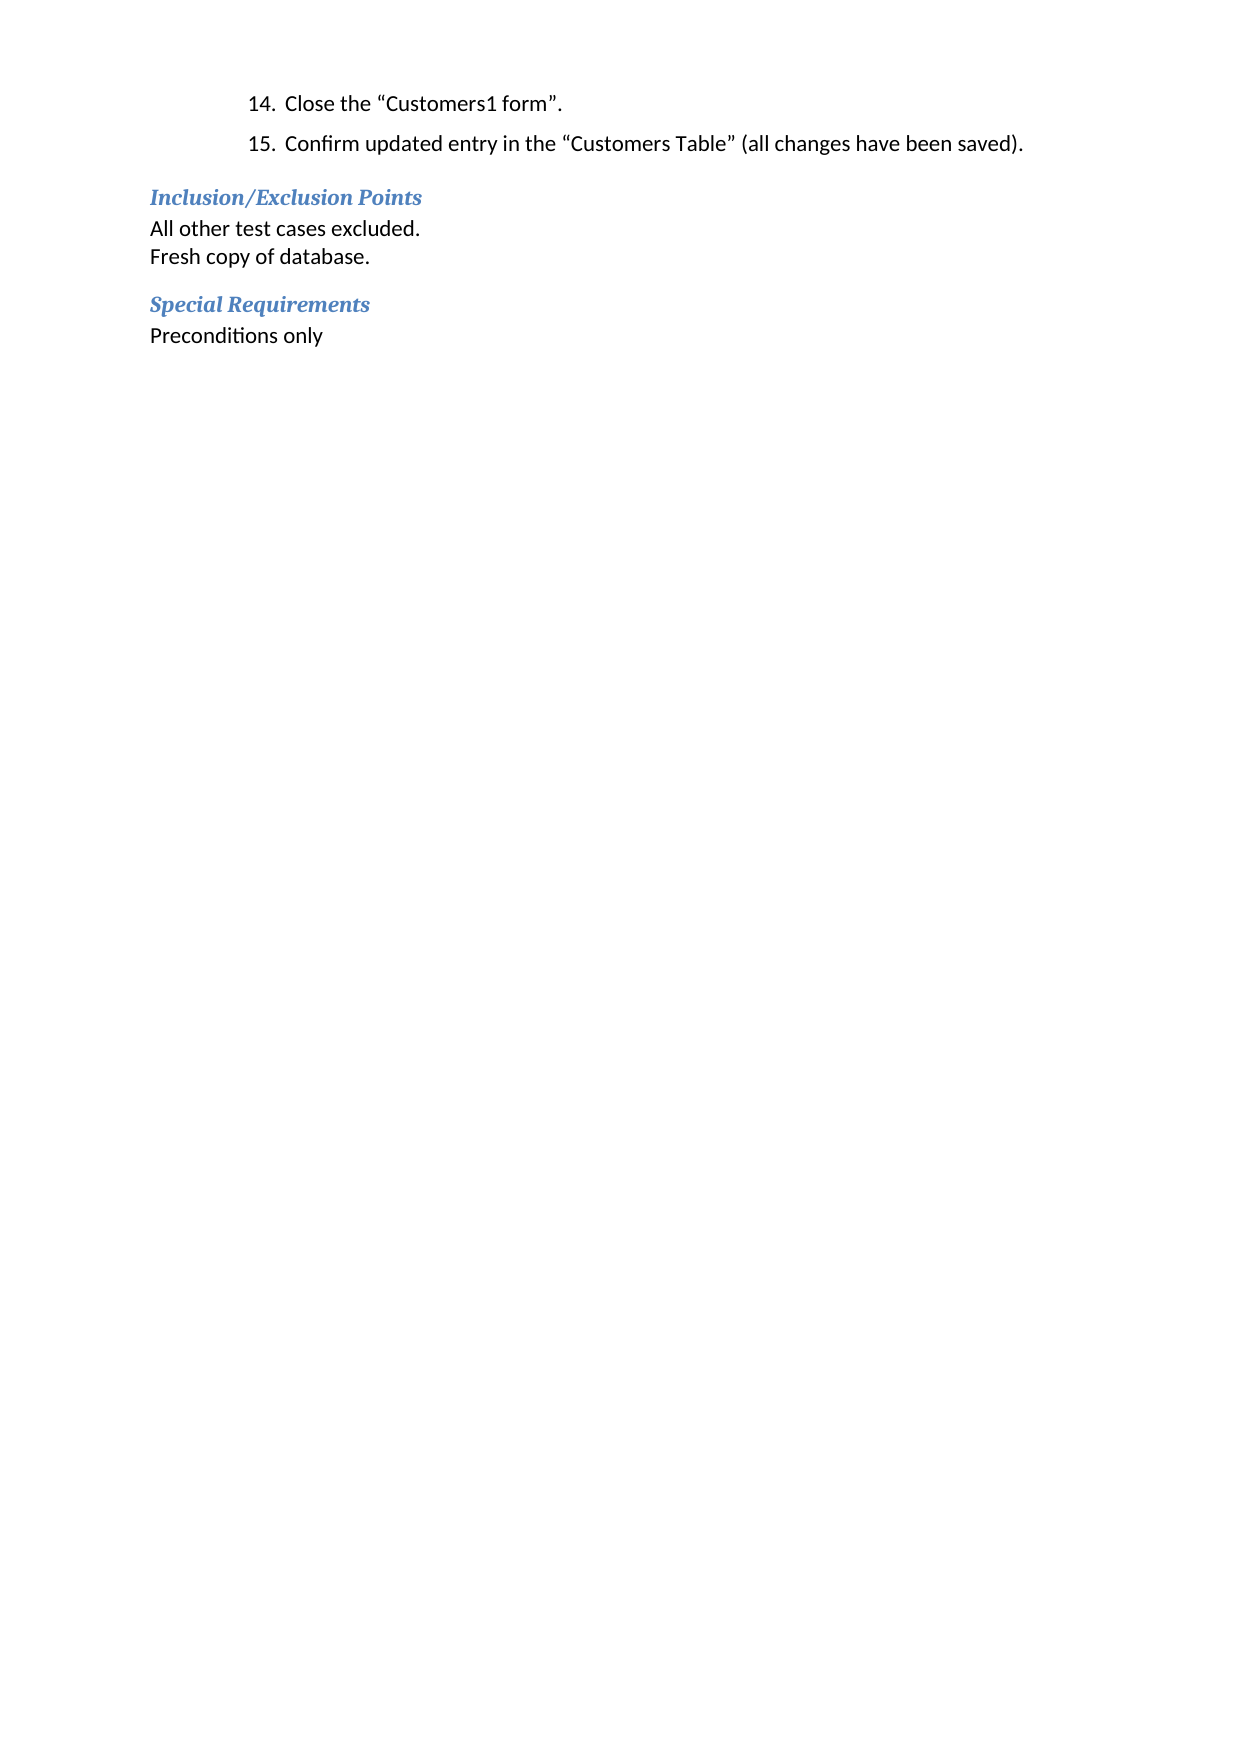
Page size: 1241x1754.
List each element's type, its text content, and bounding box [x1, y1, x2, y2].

list Close the “Customers1 form”. [247, 89, 1090, 117]
subtitle Inclusion/Exclusion Points [150, 184, 1090, 211]
subtitle Special Requirements [150, 291, 1090, 318]
list Confirm updated entry in the “Customers Table” (all changes have been saved). [247, 129, 1090, 157]
text All other test cases excluded. Fresh copy of database. [150, 214, 1090, 271]
text Preconditions only [150, 322, 1090, 349]
